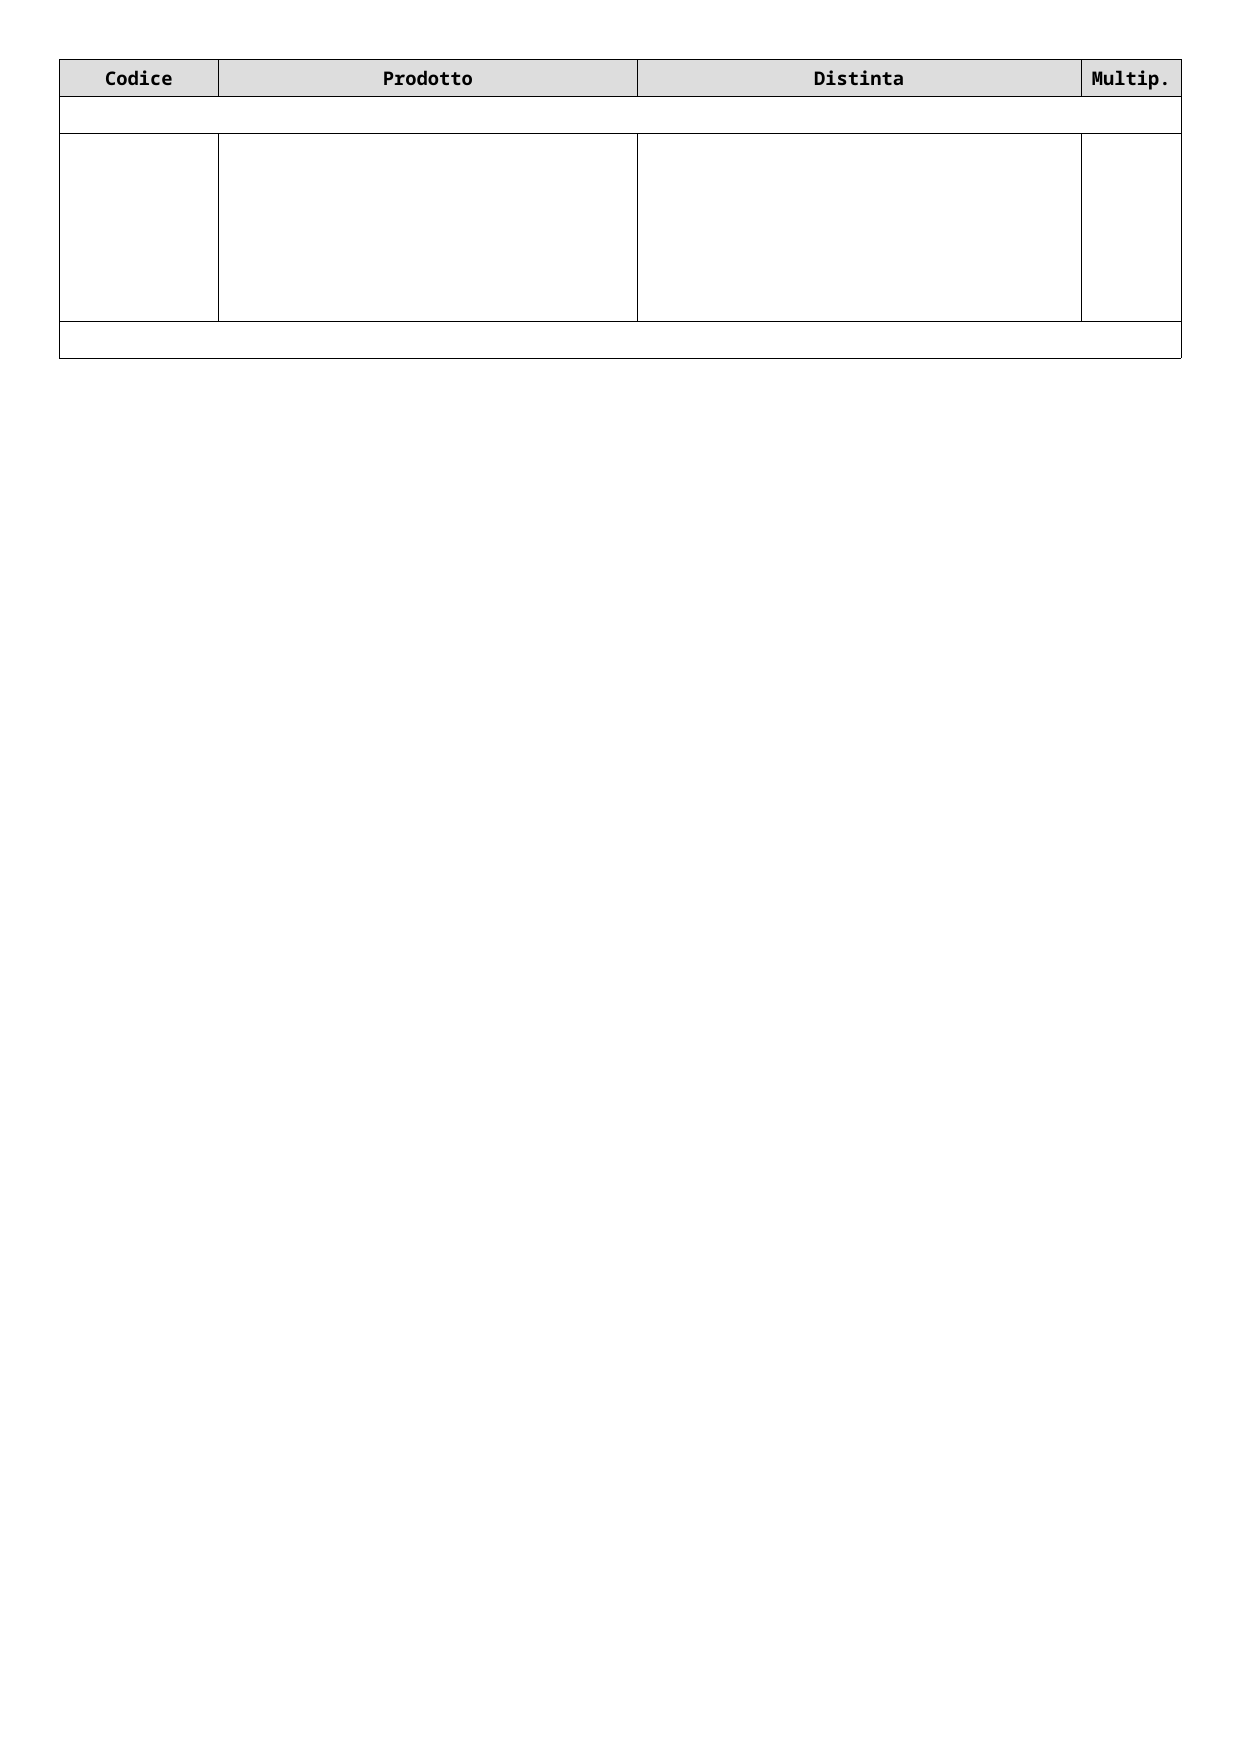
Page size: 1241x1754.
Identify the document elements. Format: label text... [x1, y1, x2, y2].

table_cell <for each="(product, boms) in get_objects(data)"> [60, 97, 1181, 133]
table_header Distinta [638, 60, 1081, 96]
table_cell <product.name> [219, 134, 637, 321]
table_header Prodotto [219, 60, 637, 96]
table_cell <product.default_code> [60, 134, 218, 321]
table_header Multip. [1082, 60, 1181, 96]
table_header Codice [60, 60, 218, 96]
table_cell <'X' if len(boms)>1 else ''> [1082, 134, 1181, 321]
table_cell </for> [60, 322, 1181, 358]
table_cell <for each="bom in boms"> <'%s [%s]' % (bom.product_tmpl_id.name or '?', len(bom.bom_line_ids))><"**" if len(bom.bom_line_ids)==0 else ''> </for> [638, 134, 1081, 321]
